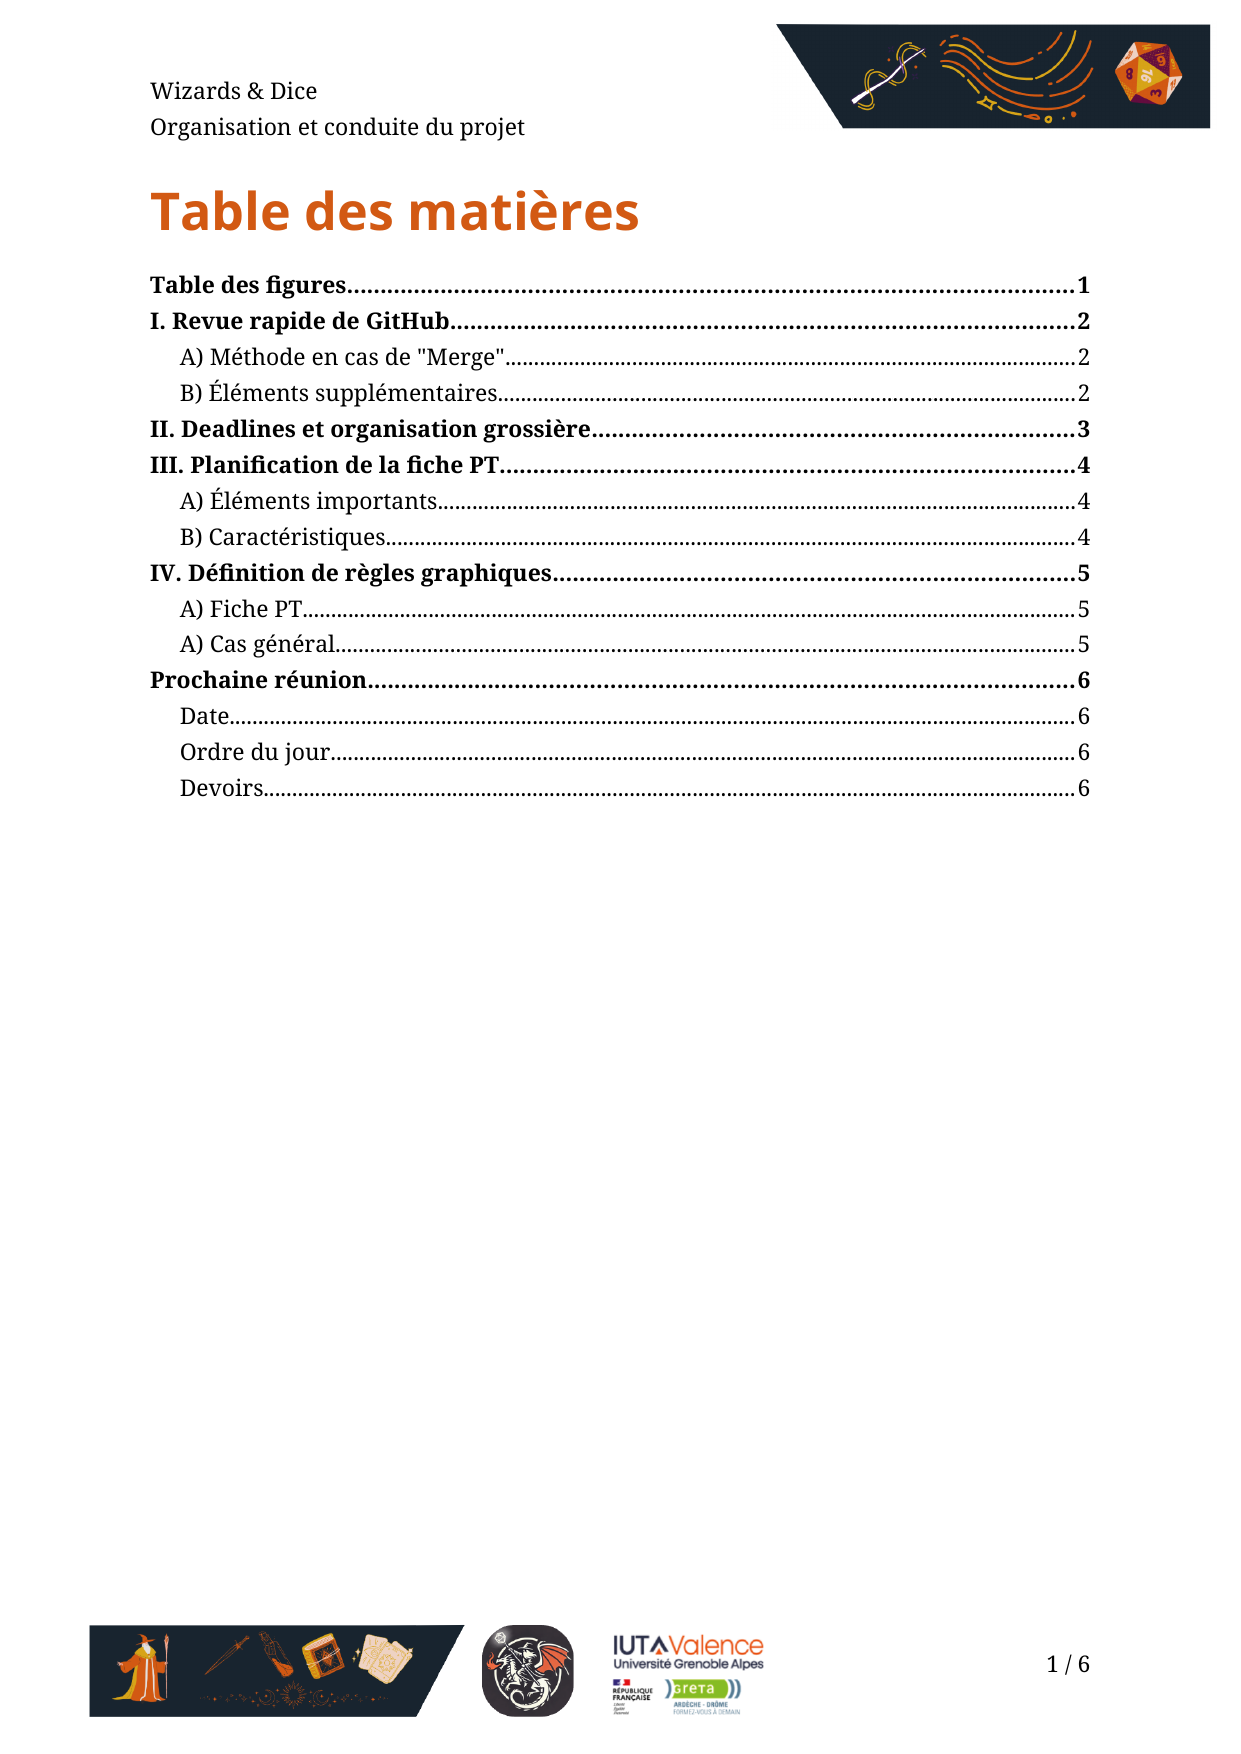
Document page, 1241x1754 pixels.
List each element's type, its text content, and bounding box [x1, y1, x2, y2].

text Table des figures 1 [150, 269, 1090, 300]
picture [81, 1614, 788, 1726]
text Ordre du jour 6 [179, 736, 1090, 767]
subtitle Table des matières [150, 175, 1090, 246]
picture [771, 21, 1218, 131]
text Devoirs 6 [179, 772, 1090, 803]
text Prochaine réunion 6 [150, 664, 1090, 696]
text III. Planification de la fiche PT 4 [150, 449, 1090, 480]
text B) Caractéristiques 4 [179, 521, 1090, 552]
text II. Deadlines et organisation grossière 3 [150, 413, 1090, 444]
text I. Revue rapide de GitHub 2 [150, 305, 1090, 336]
text Date 6 [179, 700, 1090, 732]
text A) Cas général 5 [179, 628, 1090, 660]
text B) Éléments supplémentaires 2 [179, 377, 1090, 408]
text IV. Définition de règles graphiques 5 [150, 557, 1090, 588]
text A) Méthode en cas de "Merge" 2 [179, 341, 1090, 372]
text A) Fiche PT 5 [179, 592, 1090, 624]
text A) Éléments importants 4 [179, 485, 1090, 516]
